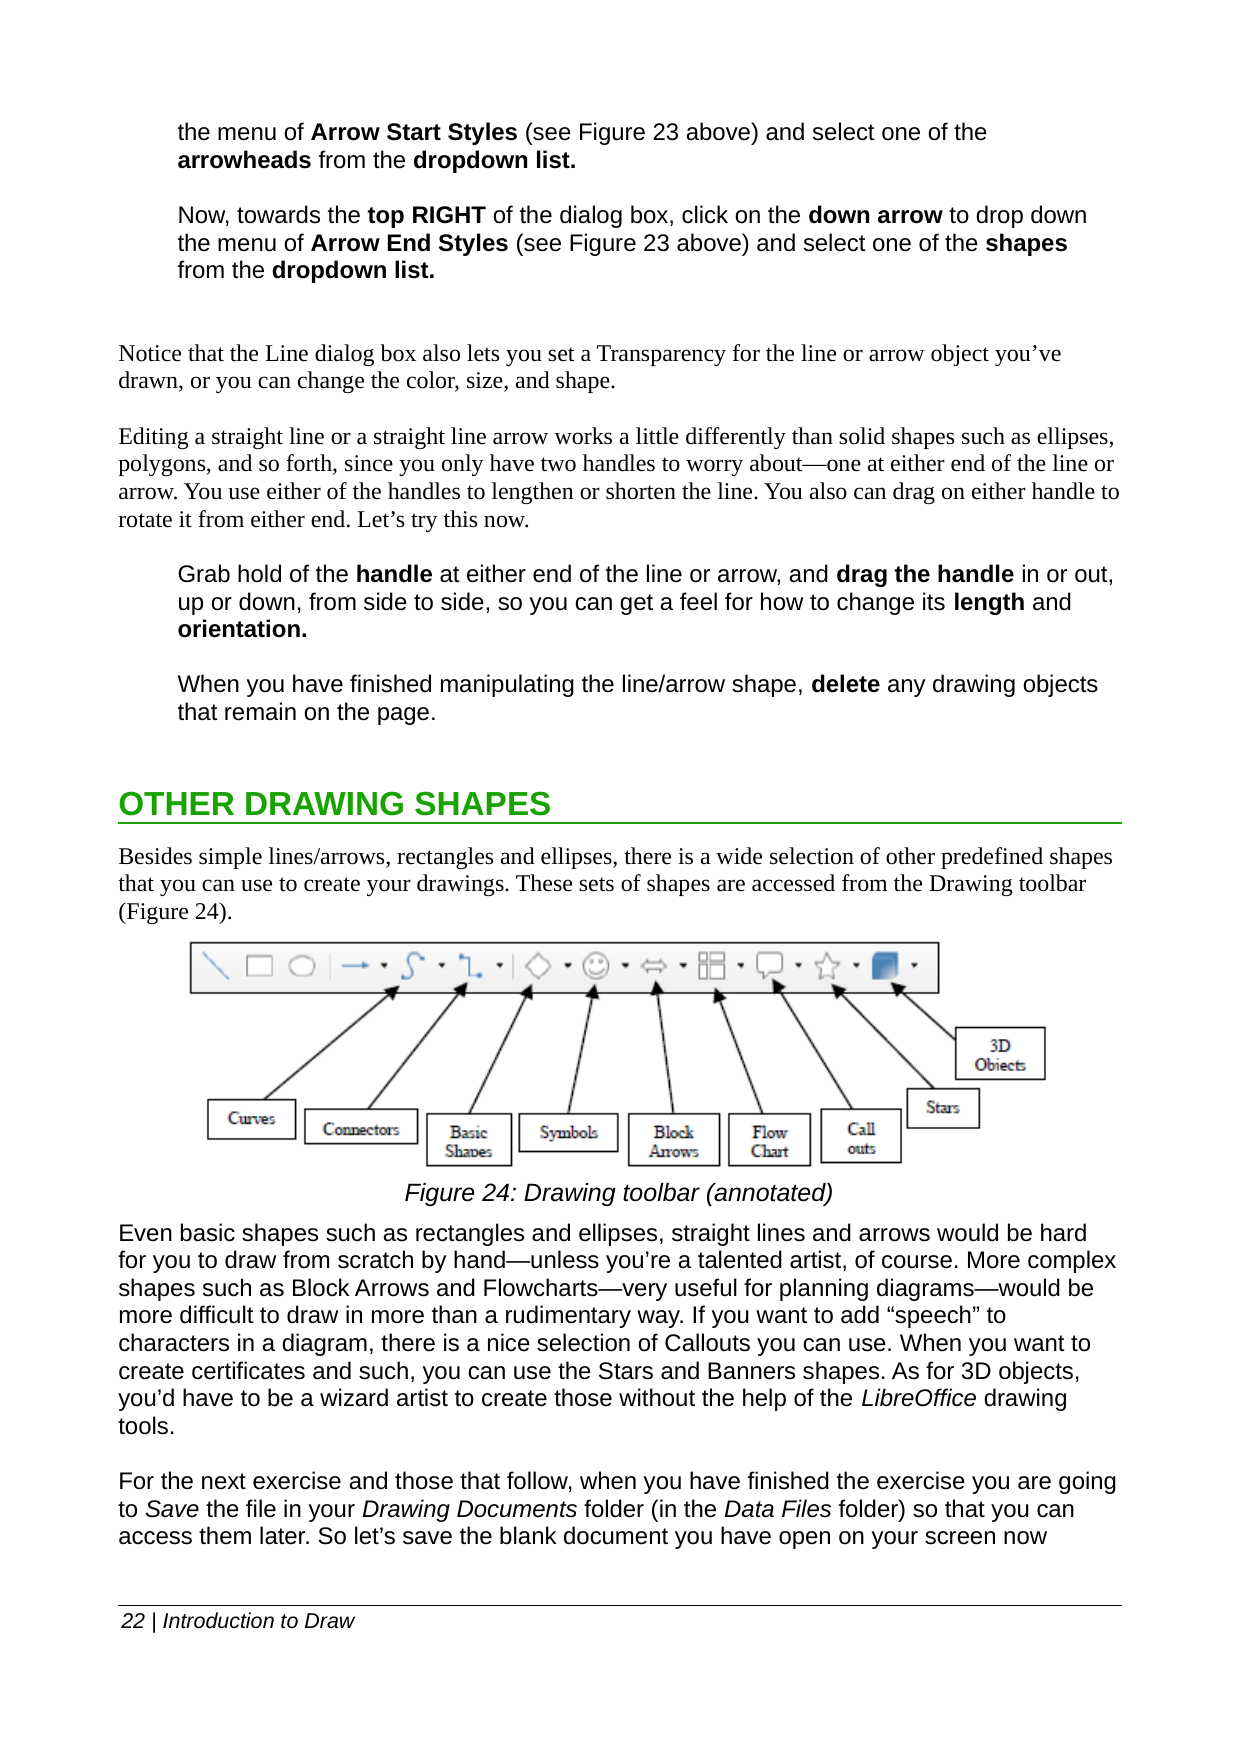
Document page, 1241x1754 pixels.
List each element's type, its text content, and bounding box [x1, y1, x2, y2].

text Even basic shapes such as rectangles and ellipses, straight lines and arrows would be hard for you to draw from scratch by hand—unless you’re a talented artist, of course. More complex shapes such as Block Arrows and Flowcharts—very useful for planning diagrams—would be more difficult to draw in more than a rudimentary way. If you want to add “speech” to characters in a diagram, there is a nice selection of Callouts you can use. When you want to create certificates and such, you can use the Stars and Banners shapes. As for 3D objects, you’d have to be a wizard artist to create those without the help of the LibreOffice drawing tools. [118, 1219, 1122, 1439]
picture [184, 936, 1057, 1173]
text Grab hold of the handle at either end of the line or arrow, and drag the handle in or out, up or down, from side to side, so you can get a feel for how to change its length and orientation. [177, 560, 1122, 643]
text Editing a straight line or a straight line arrow works a little differently than solid shapes such as ellipses, polygons, and so forth, since you only have two handles to worry about—one at either end of the line or arrow. You use either of the handles to lengthen or shorten the line. You also can drag on either handle to rotate it from either end. Let’s try this now. [118, 422, 1122, 532]
text Besides simple lines/arrows, rectangles and ellipses, there is a wide selection of other predefined shapes that you can use to create your drawings. These sets of shapes are accessed from the Drawing toolbar (Figure 24). [118, 842, 1122, 925]
text Now, towards the top RIGHT of the dialog box, click on the down arrow to drop down the menu of Arrow End Styles (see Figure 23 above) and select one of the shapes from the dropdown list. [177, 201, 1122, 284]
text Figure 24: Drawing toolbar (annotated) [184, 1173, 1056, 1207]
subtitle OTHER DRAWING SHAPES [118, 784, 1122, 822]
text When you have finished manipulating the line/arrow shape, delete any drawing objects that remain on the page. [177, 670, 1122, 725]
text Notice that the Line dialog box also lets you set a Transparency for the line or arrow object you’ve drawn, or you can change the color, size, and shape. [118, 339, 1122, 394]
text For the next exercise and those that follow, when you have finished the exercise you are going to Save the file in your Drawing Documents folder (in the Data Files folder) so that you can access them later. So let’s save the blank document you have open on your screen now [118, 1467, 1122, 1550]
text the menu of Arrow Start Styles (see Figure 23 above) and select one of the arrowheads from the dropdown list. [177, 118, 1122, 173]
